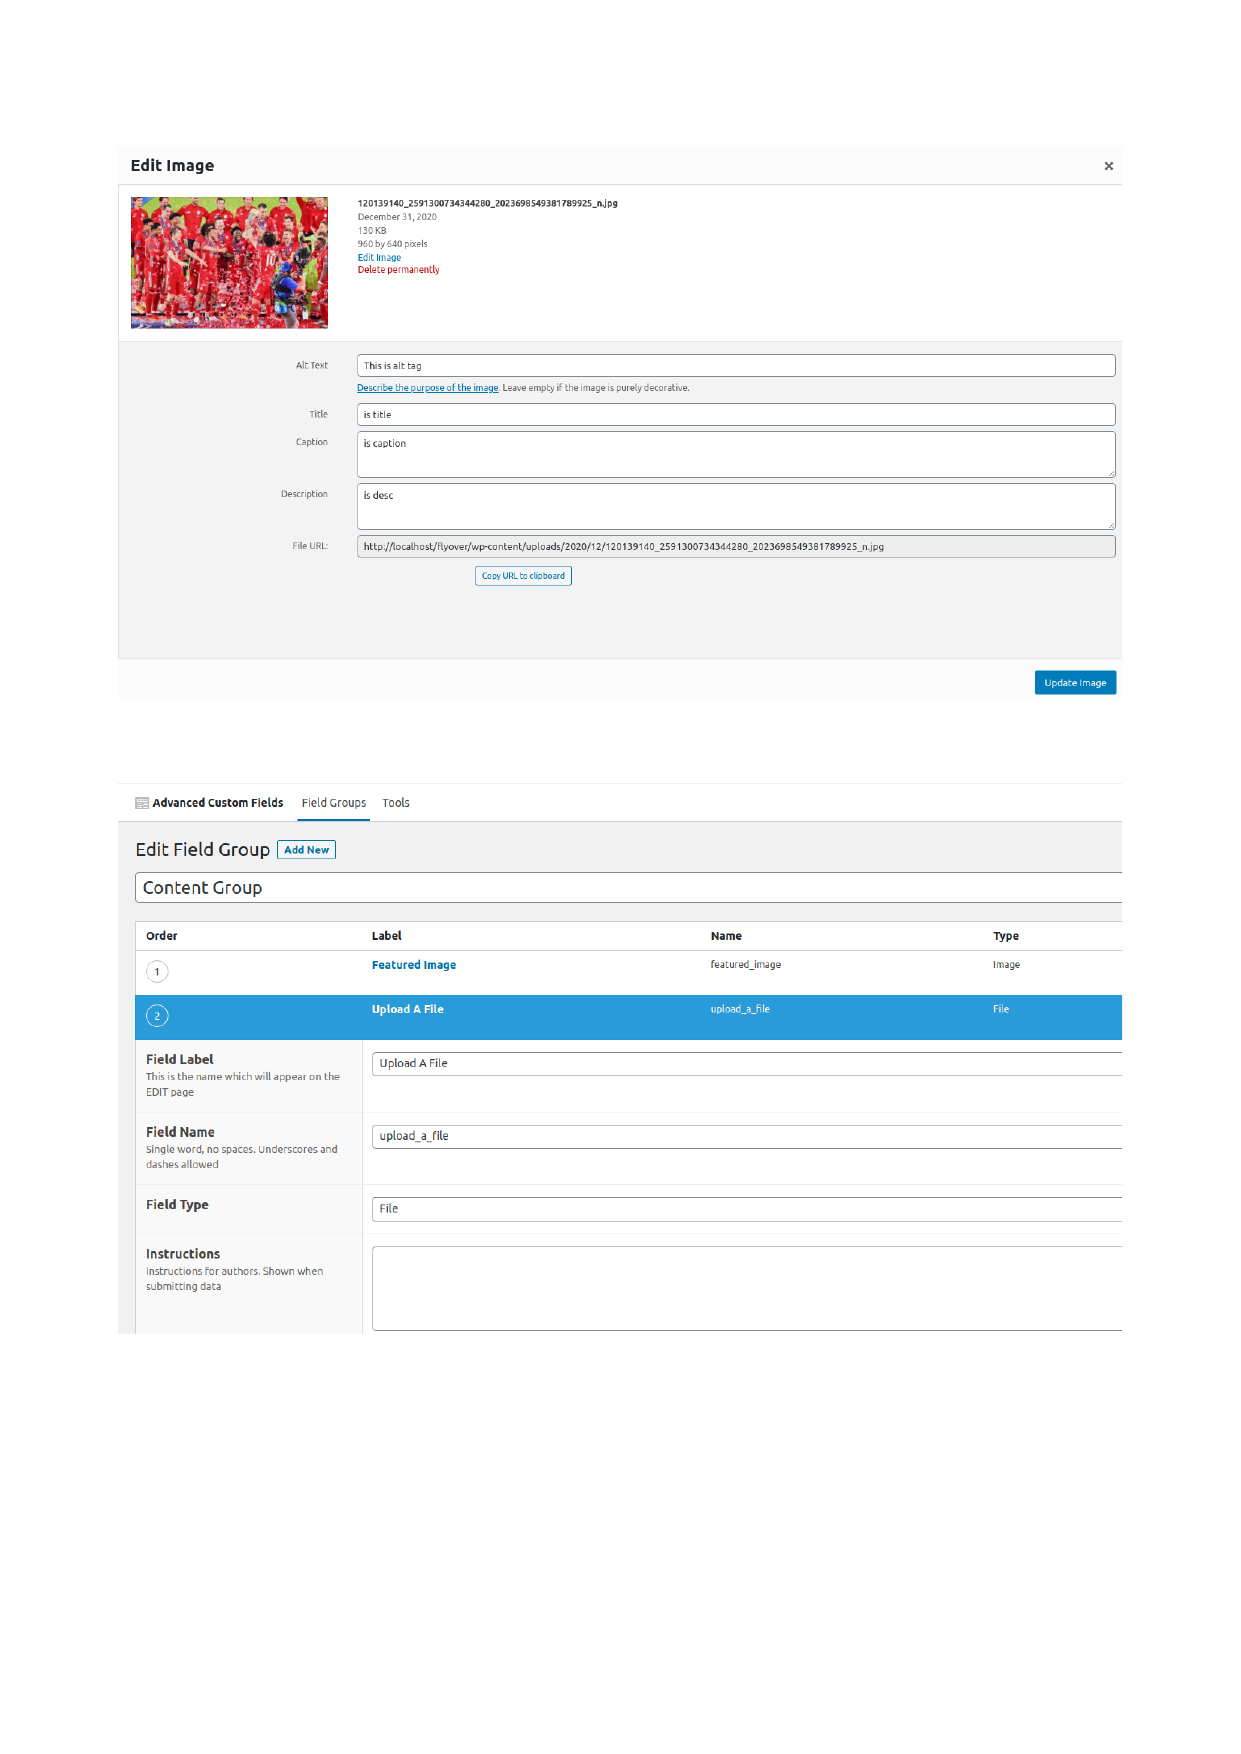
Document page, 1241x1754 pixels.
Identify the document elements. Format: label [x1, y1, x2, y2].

picture [118, 146, 1123, 698]
picture [118, 783, 1123, 1334]
